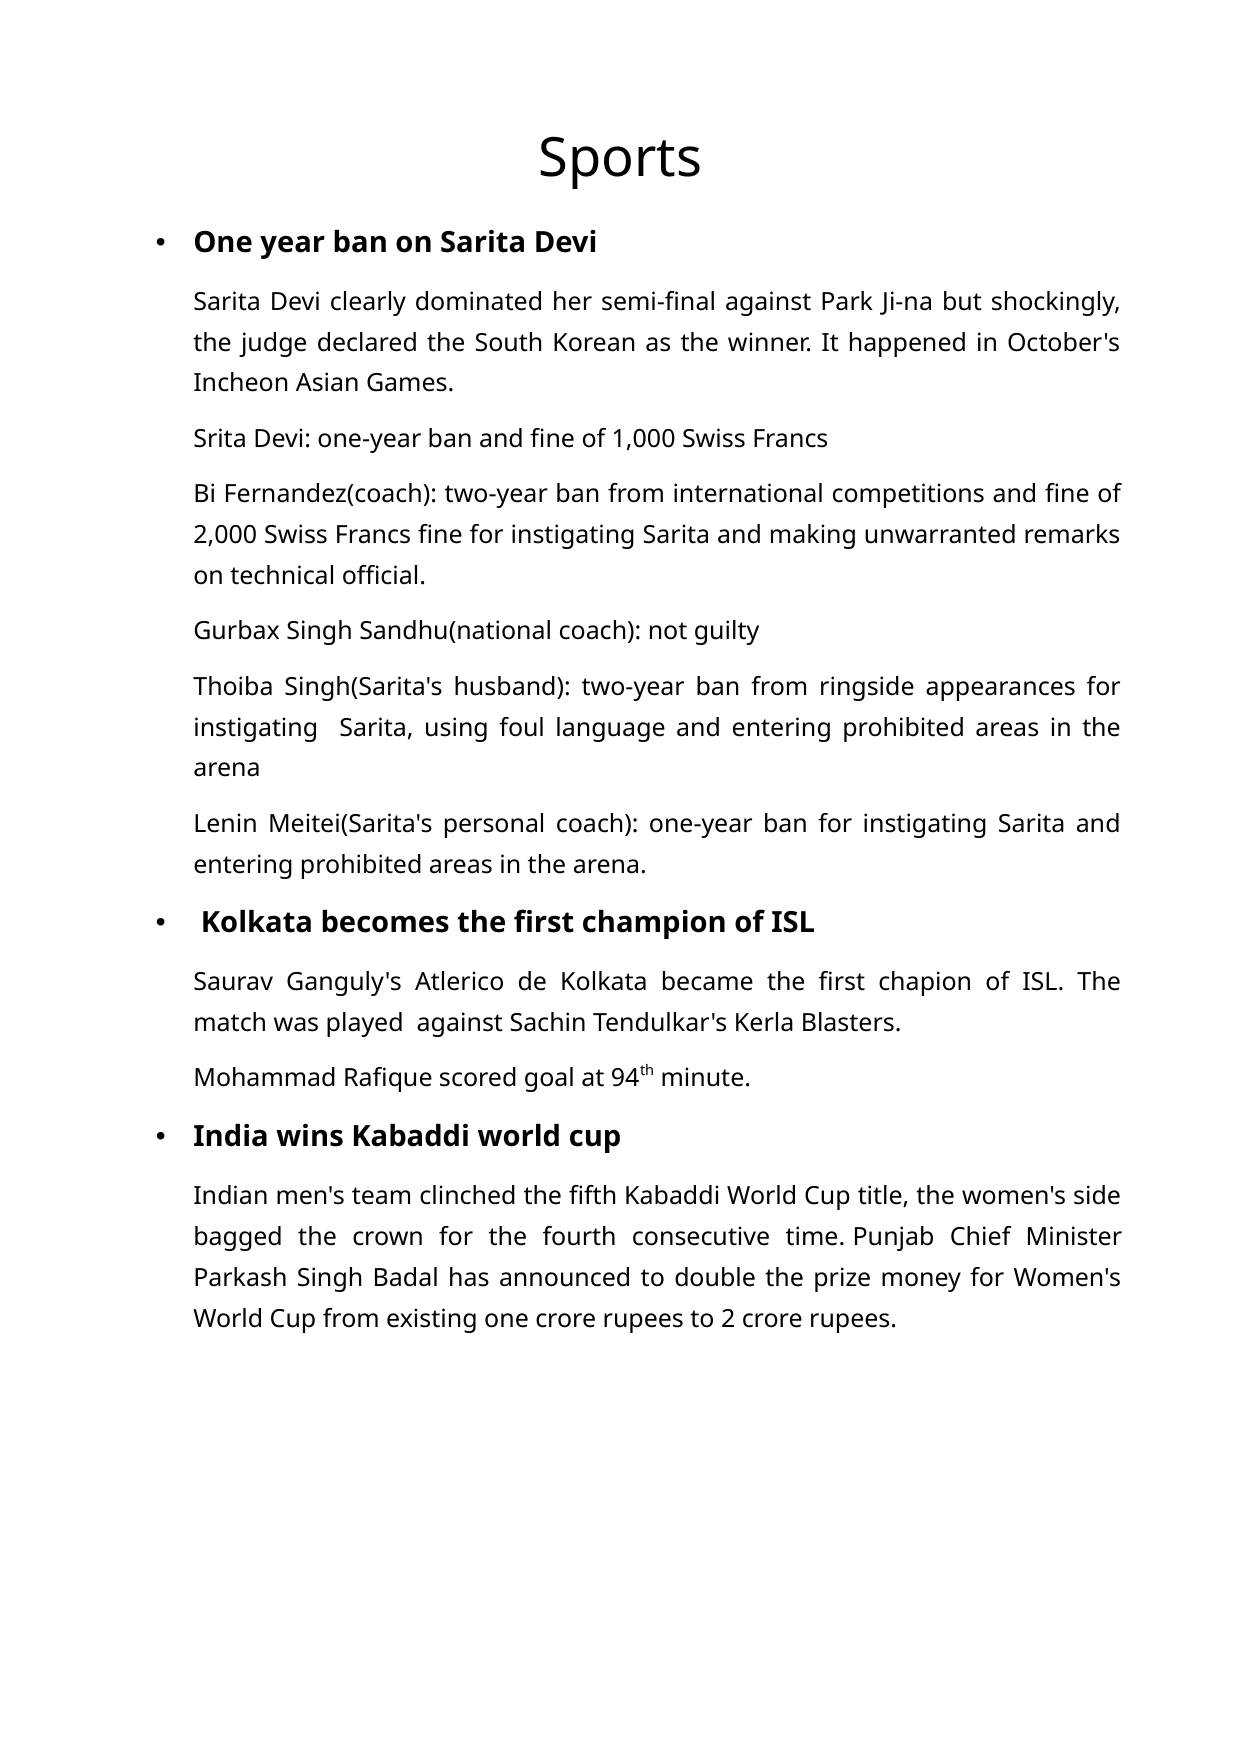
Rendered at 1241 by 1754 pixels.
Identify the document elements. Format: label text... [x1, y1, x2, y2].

list Sarita Devi clearly dominated her semi-final against Park Ji-na but shockingly, the judge declared the South Korean as the winner. It happened in October's Incheon Asian Games. [156, 283, 1122, 399]
list Mohammad Rafique scored goal at 94th minute. [156, 1060, 1122, 1094]
list Thoiba Singh(Sarita's husband): two-year ban from ringside appearances for instigating Sarita, using foul language and entering prohibited areas in the arena [156, 668, 1122, 784]
list Lenin Meitei(Sarita's personal coach): one-year ban for instigating Sarita and entering prohibited areas in the arena. [156, 805, 1122, 880]
list India wins Kabaddi world cup [156, 1116, 1122, 1155]
list One year ban on Sarita Devi [156, 221, 1122, 261]
list Kolkata becomes the first champion of ISL [156, 902, 1122, 941]
list Bi Fernandez(coach): two-year ban from international competitions and fine of 2,000 Swiss Francs fine for instigating Sarita and making unwarranted remarks on technical official. [156, 476, 1122, 592]
text Sports [118, 118, 1122, 192]
list Indian men's team clinched the fifth Kabaddi World Cup title, the women's side bagged the crown for the fourth consecutive time. Punjab Chief Minister Parkash Singh Badal has announced to double the prize money for Women's World Cup from existing one crore rupees to 2 crore rupees. [156, 1178, 1122, 1334]
list Gurbax Singh Sandhu(national coach): not guilty [156, 613, 1122, 647]
list Srita Devi: one-year ban and fine of 1,000 Swiss Francs [156, 420, 1122, 454]
list Saurav Ganguly's Atlerico de Kolkata became the first chapion of ISL. The match was played against Sachin Tendulkar's Kerla Blasters. [156, 964, 1122, 1039]
